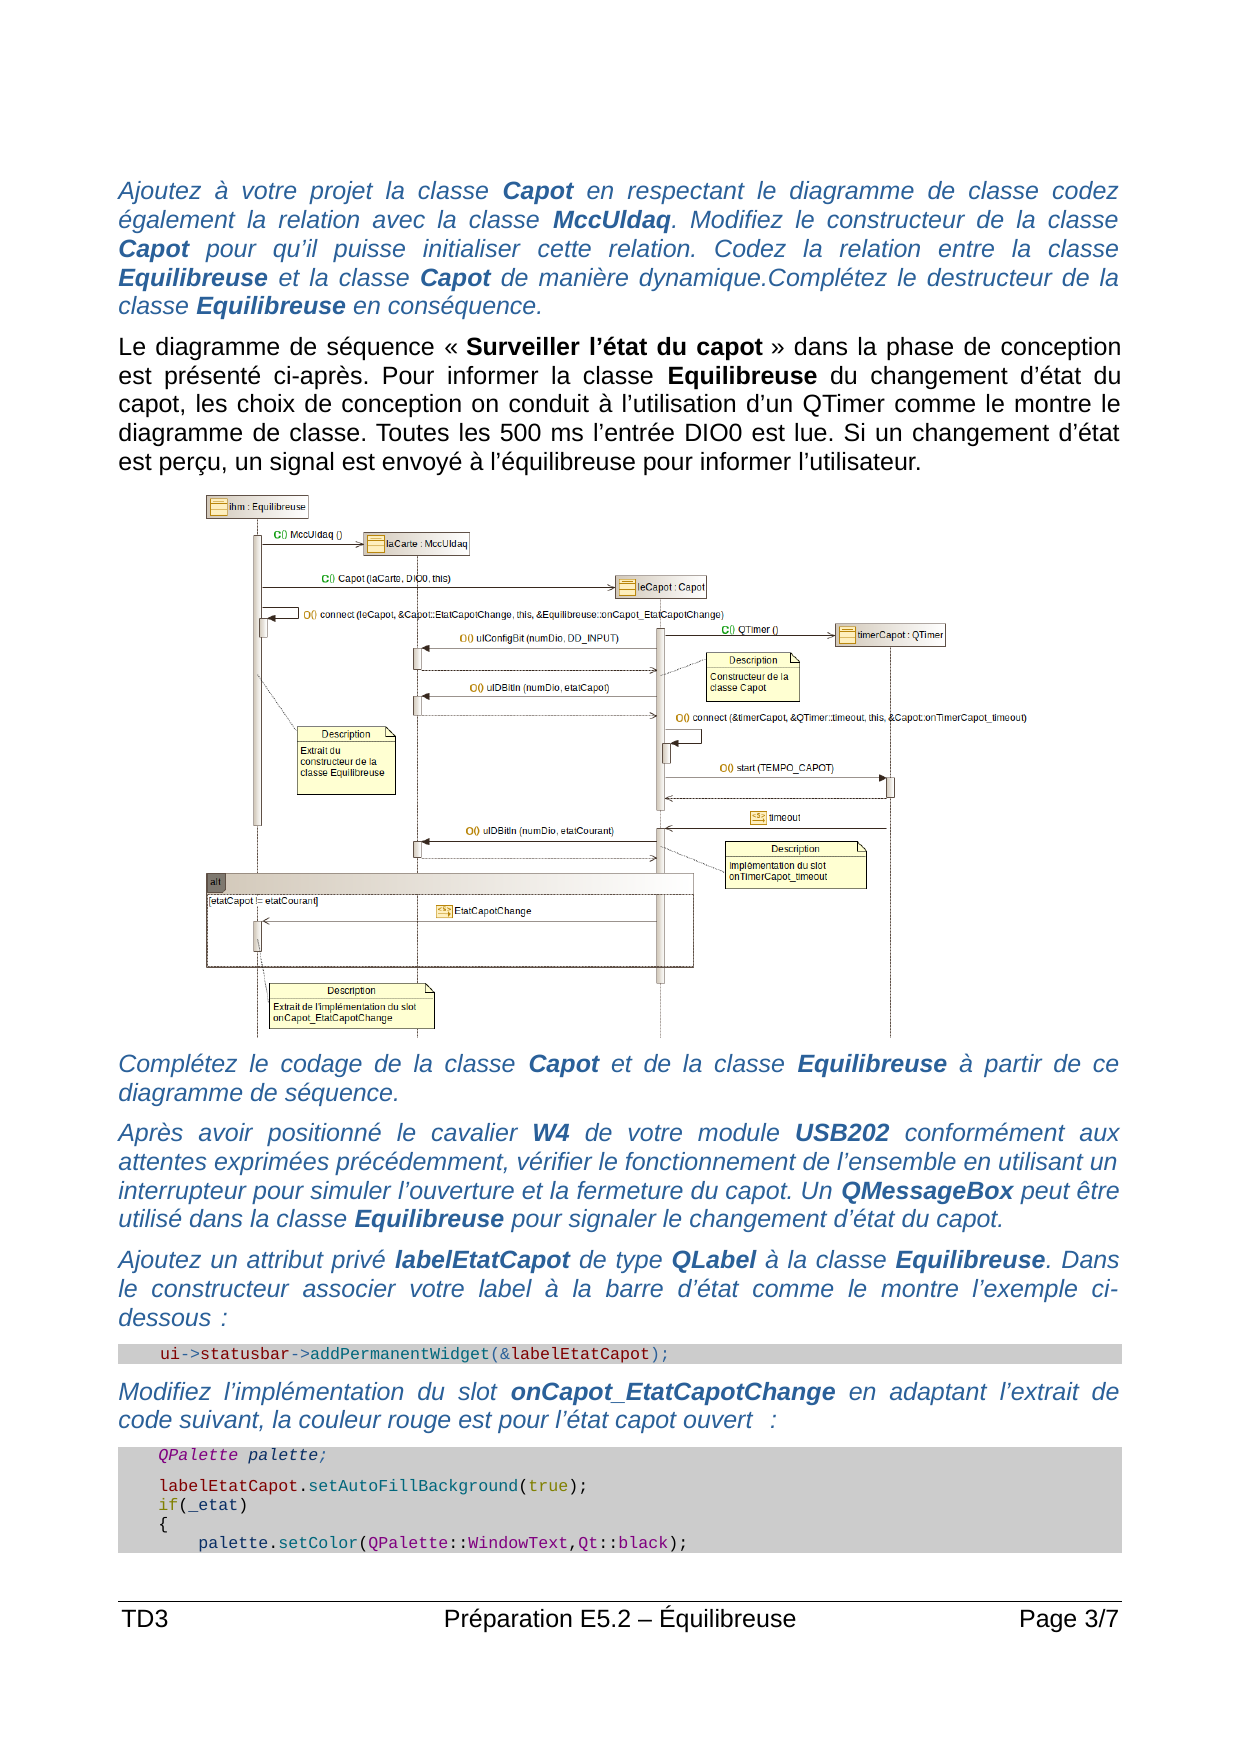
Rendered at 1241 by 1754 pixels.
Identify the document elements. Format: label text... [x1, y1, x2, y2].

text Complétez le codage de la classe Capot et de la classe Equilibreuse à partir de ce diagramme de séquence. [118, 1049, 1122, 1106]
text Ajoutez un attribut privé labelEtatCapot de type QLabel à la classe Equilibreuse. Dans le constructeur associer votre label à la barre d’état comme le montre l’exemple ci-dessous : [118, 1245, 1122, 1331]
picture [198, 487, 1042, 1038]
text { [118, 1516, 1122, 1534]
text if(_etat) [118, 1497, 1122, 1516]
text Après avoir positionné le cavalier W4 de votre module USB202 conformément aux attentes exprimées précédemment, vérifier le fonctionnement de l’ensemble en utilisant un interrupteur pour simuler l’ouverture et la fermeture du capot. Un QMessageBox peut être utilisé dans la classe Equilibreuse pour signaler le changement d’état du capot. [118, 1118, 1122, 1233]
text Le diagramme de séquence « Surveiller l’état du capot » dans la phase de conception est présenté ci-après. Pour informer la classe Equilibreuse du changement d’état du capot, les choix de conception on conduit à l’utilisation d’un QTimer comme le montre le diagramme de classe. Toutes les 500 ms l’entrée DIO0 est lue. Si un changement d’état est perçu, un signal est envoyé à l’équilibreuse pour informer l’utilisateur. [118, 332, 1122, 476]
text palette.setColor(QPalette::WindowText,Qt::black); [118, 1534, 1122, 1553]
text Ajoutez à votre projet la classe Capot en respectant le diagramme de classe codez également la relation avec la classe MccUldaq. Modifiez le constructeur de la classe Capot pour qu’il puisse initialiser cette relation. Codez la relation entre la classe Equilibreuse et la classe Capot de manière dynamique.Complétez le destructeur de la classe Equilibreuse en conséquence. [118, 176, 1122, 320]
text ui->statusbar->addPermanentWidget(&labelEtatCapot); [118, 1344, 1122, 1364]
text Modifiez l’implémentation du slot onCapot_EtatCapotChange en adaptant l’extrait de code suivant, la couleur rouge est pour l’état capot ouvert : [118, 1377, 1122, 1434]
text labelEtatCapot.setAutoFillBackground(true); [118, 1478, 1122, 1497]
text QPalette palette; [118, 1447, 1122, 1465]
